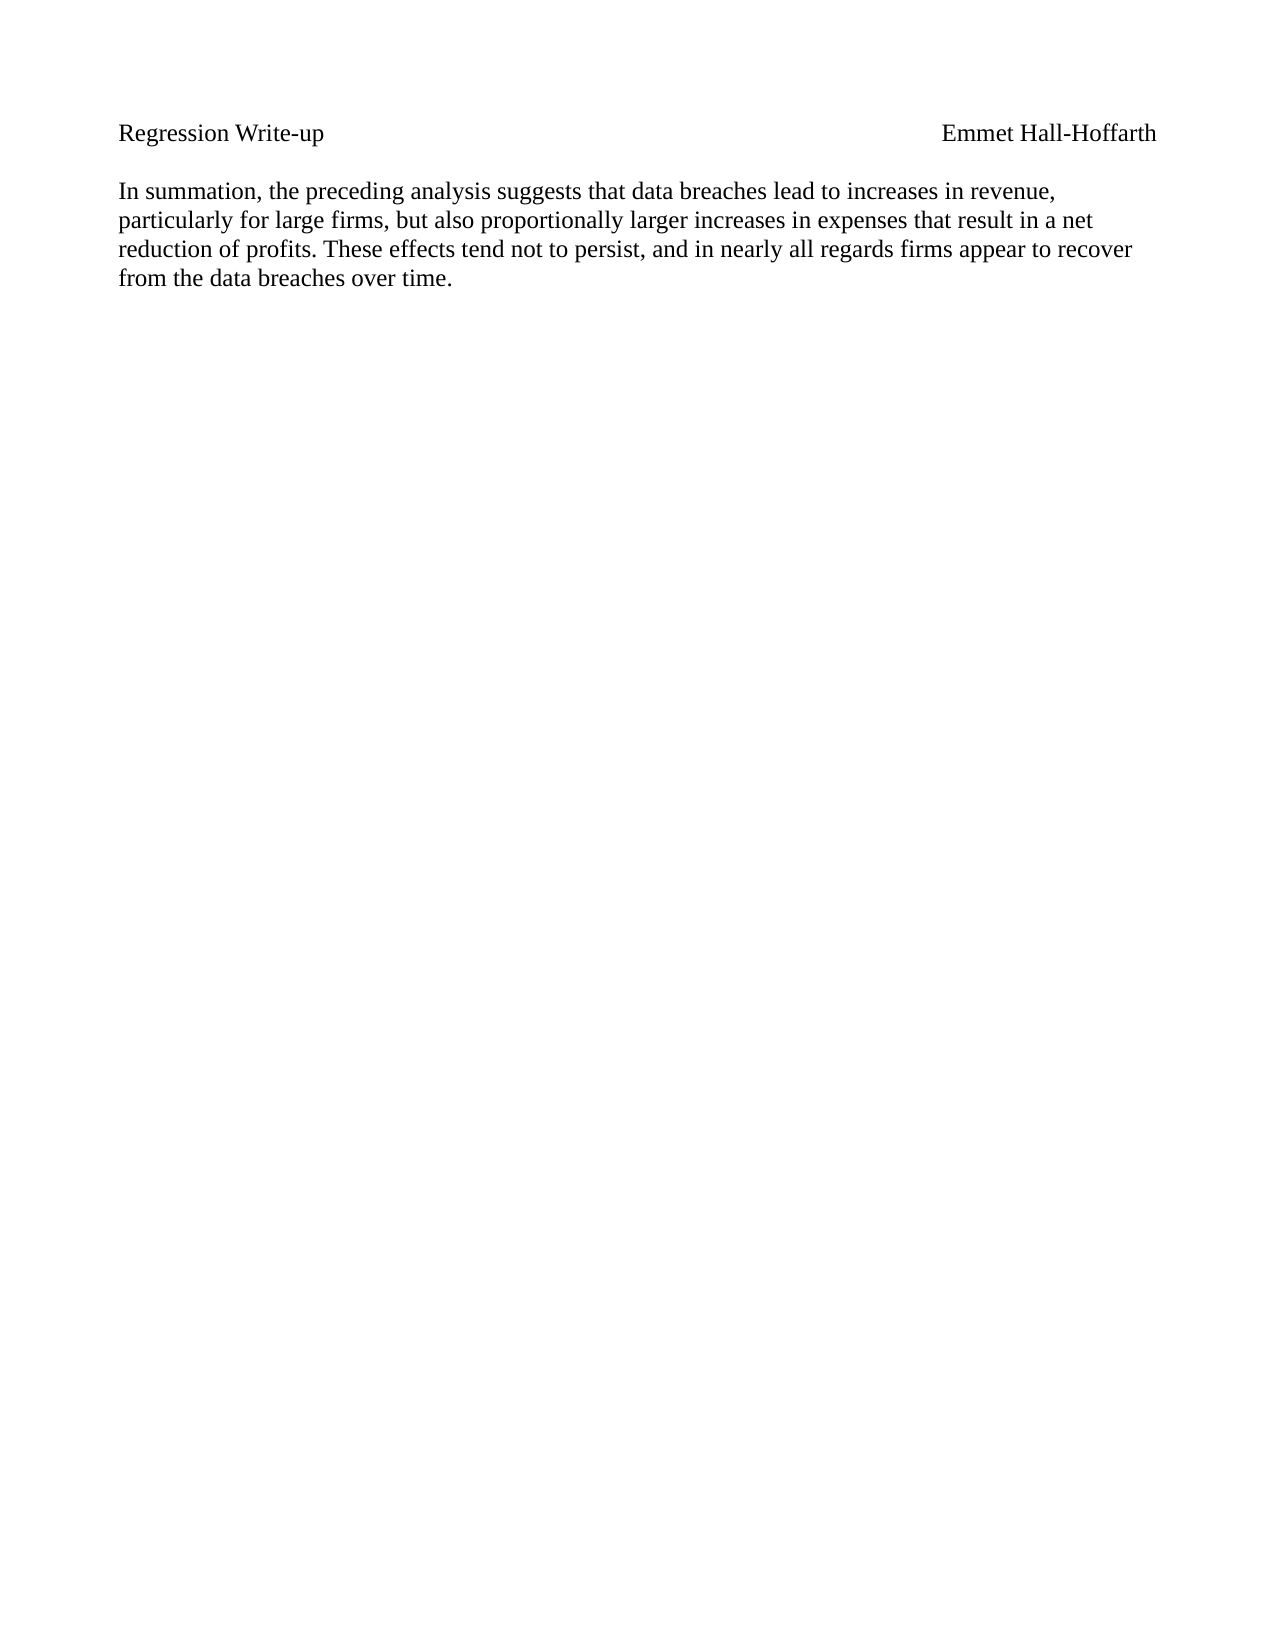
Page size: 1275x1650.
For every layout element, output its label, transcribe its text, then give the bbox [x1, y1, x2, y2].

text In summation, the preceding analysis suggests that data breaches lead to increases in revenue, particularly for large firms, but also proportionally larger increases in expenses that result in a net reduction of profits. These effects tend not to persist, and in nearly all regards firms appear to recover from the data breaches over time. [118, 176, 1157, 291]
